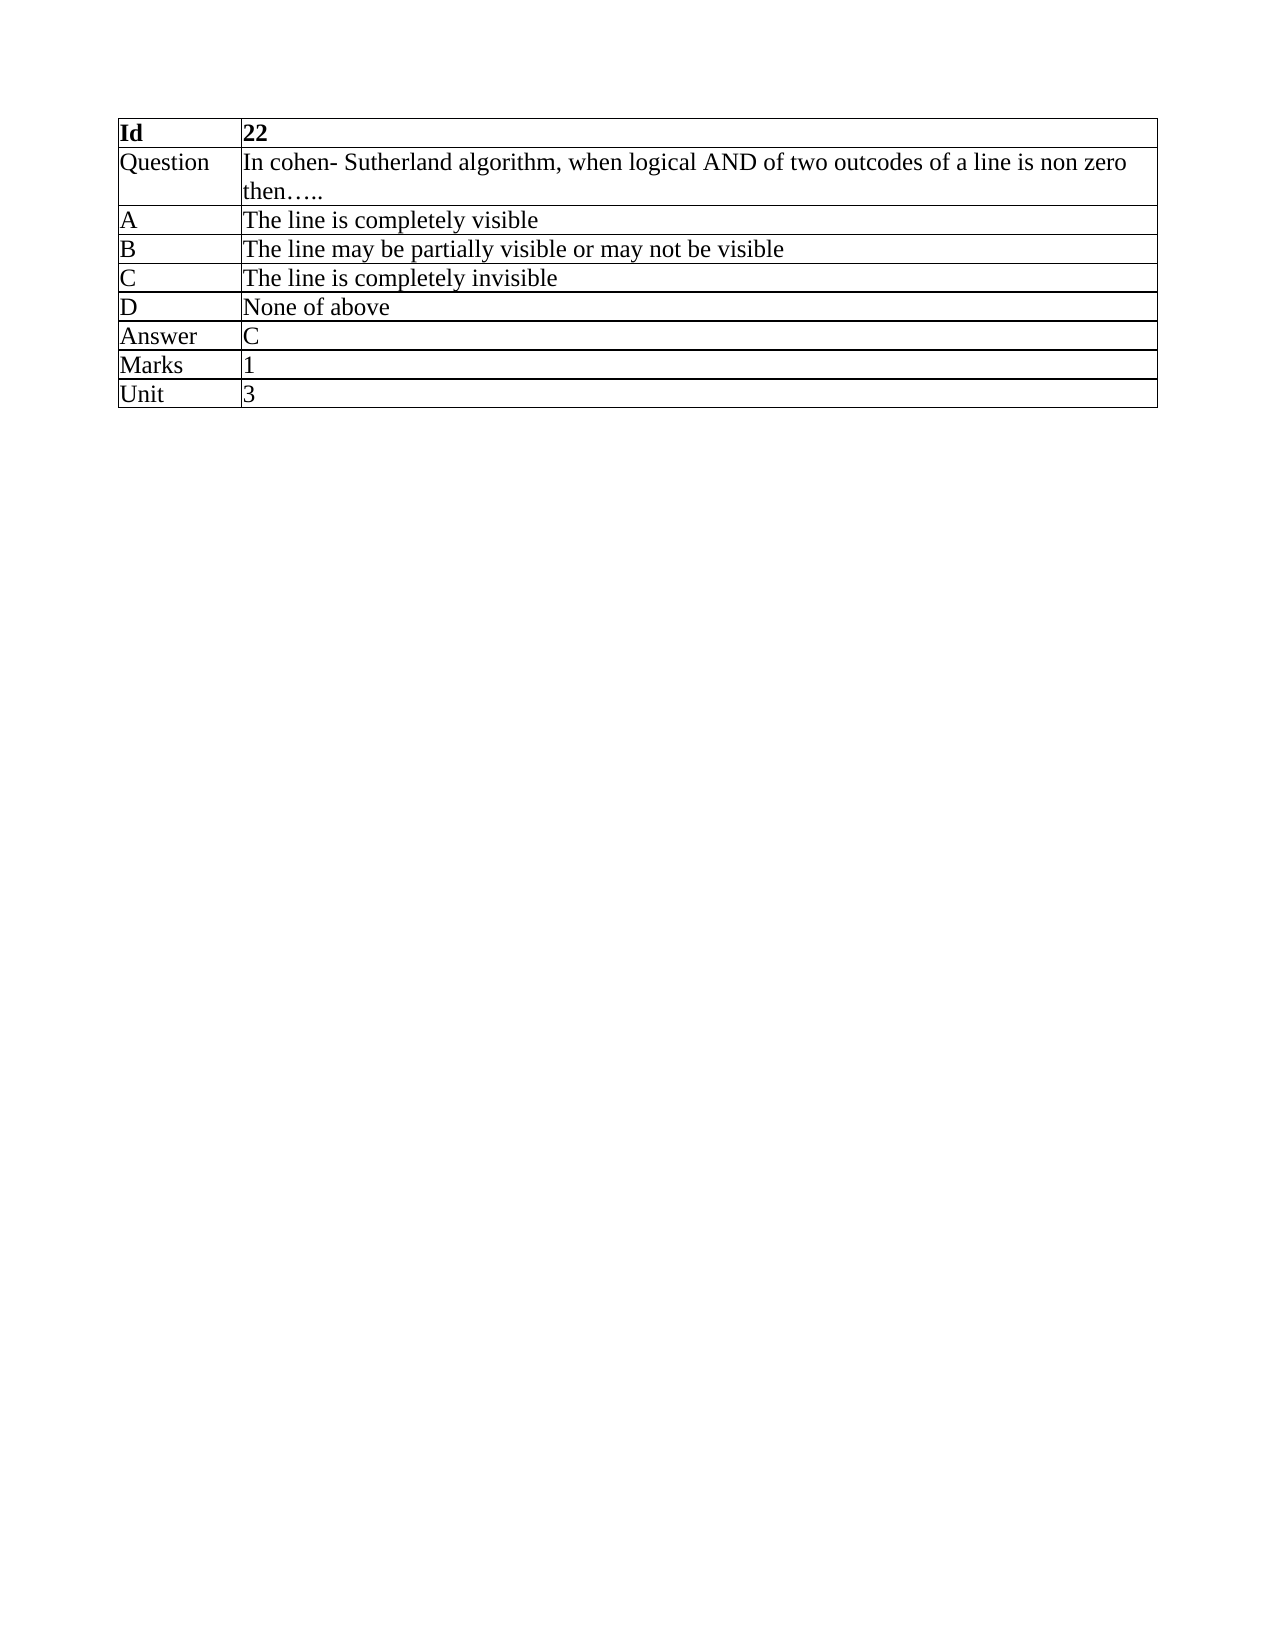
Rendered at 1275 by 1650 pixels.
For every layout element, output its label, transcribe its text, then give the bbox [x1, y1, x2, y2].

table_cell The line may be partially visible or may not be visible [242, 235, 1157, 263]
table_cell The line is completely visible [242, 206, 1157, 234]
table_cell C [119, 264, 241, 291]
table_cell A [119, 206, 241, 234]
table_cell In cohen- Sutherland algorithm, when logical AND of two outcodes of a line is non zero then….. [242, 148, 1157, 205]
table_cell Unit [119, 380, 241, 407]
table_cell Answer [119, 322, 241, 349]
table_cell C [242, 322, 1157, 349]
table_cell 1 [242, 351, 1157, 378]
table_cell 3 [242, 380, 1157, 407]
table_cell The line is completely invisible [242, 264, 1157, 291]
table_header Id [119, 119, 241, 147]
table_cell B [119, 235, 241, 263]
table_cell Question [119, 148, 241, 205]
table_cell D [119, 293, 241, 320]
table_cell Marks [119, 351, 241, 378]
table_cell None of above [242, 293, 1157, 320]
table_header 22 [242, 119, 1157, 147]
